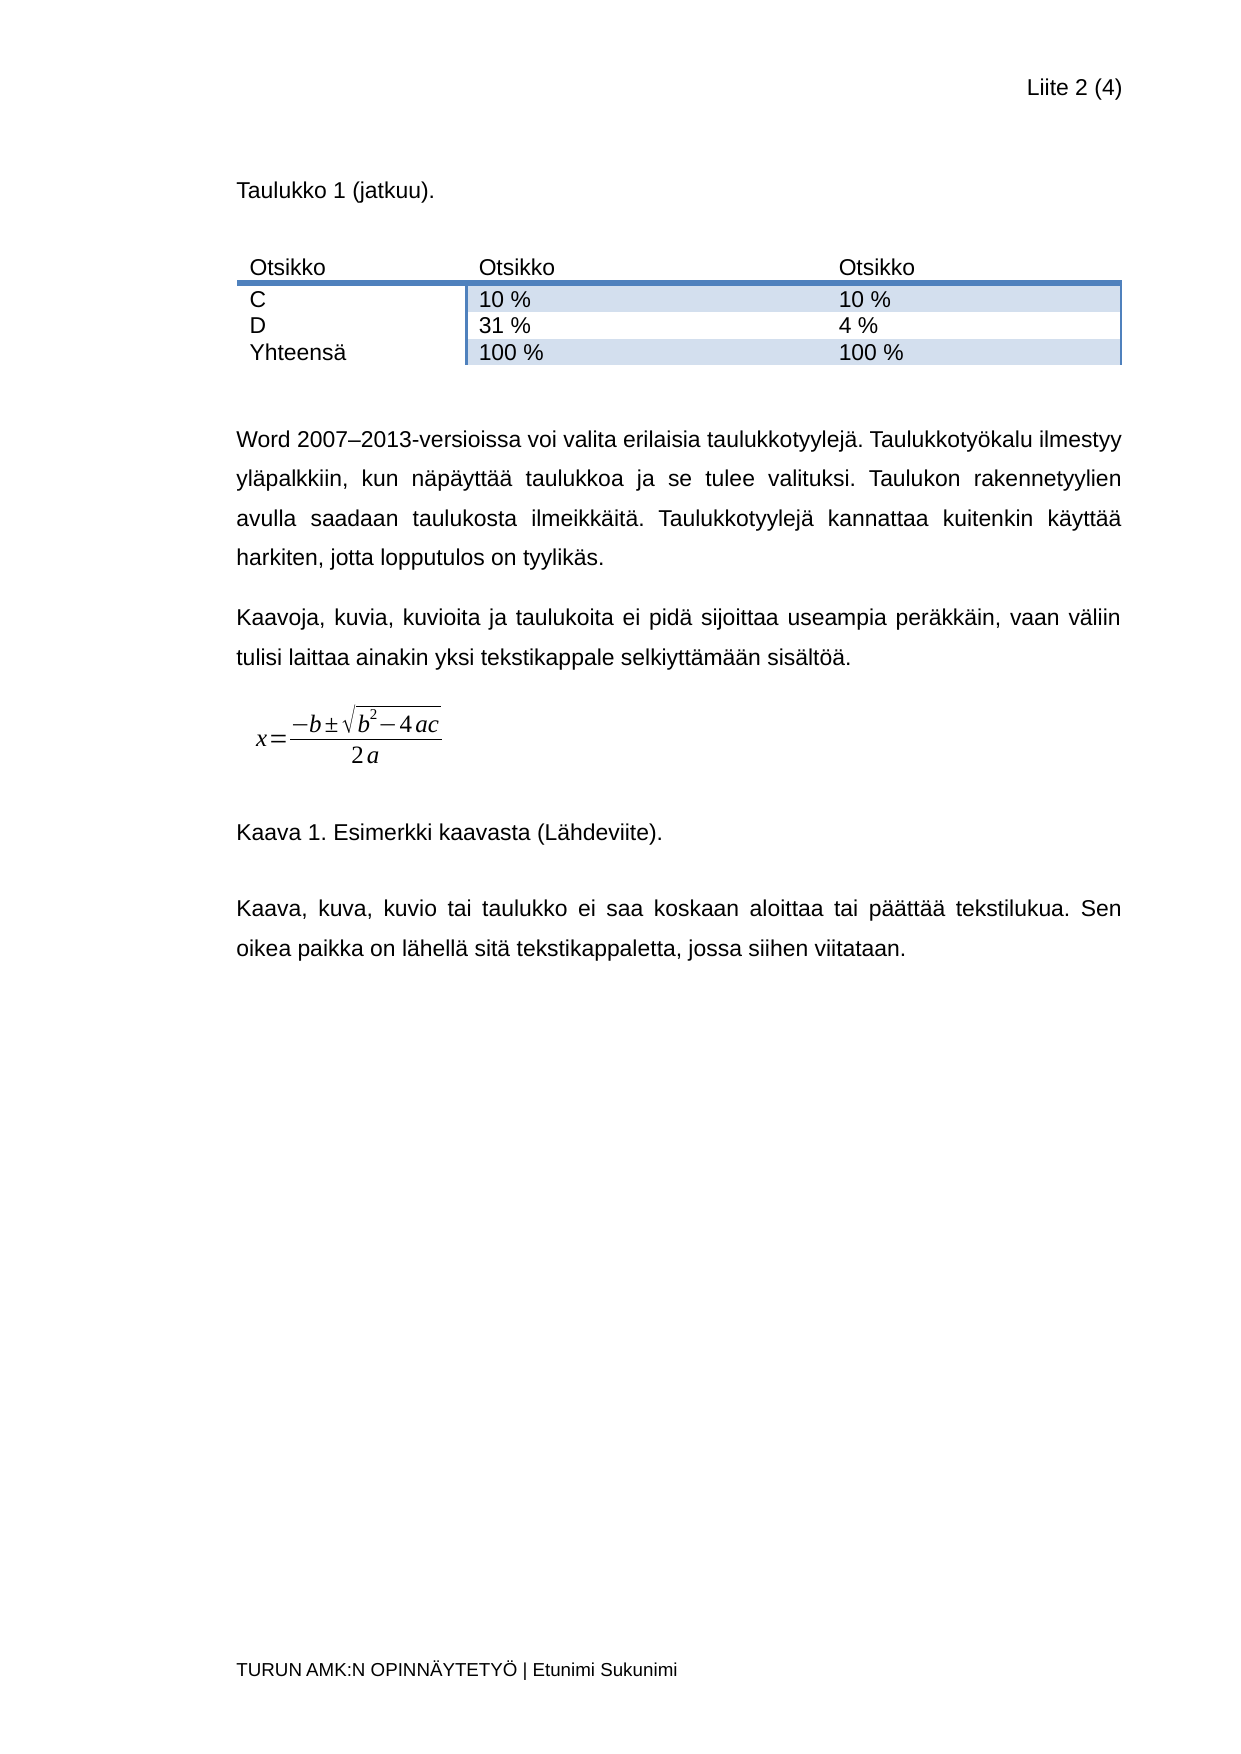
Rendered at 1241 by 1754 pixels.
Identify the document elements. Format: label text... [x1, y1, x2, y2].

table_cell 10 % [468, 286, 826, 312]
table_header Otsikko [466, 254, 826, 280]
text Kaavoja, kuvia, kuvioita ja taulukoita ei pidä sijoittaa useampia peräkkäin, vaan väliin tulisi laittaa ainakin yksi tekstikappale selkiyttämään sisältöä. [236, 604, 1122, 670]
text Kaava 1. Esimerkki kaavasta (Lähdeviite). [236, 819, 1122, 845]
table_cell D [237, 313, 465, 339]
text Taulukko 1 (jatkuu). [236, 177, 1122, 203]
table_cell 100 % [468, 339, 826, 365]
table_cell C [237, 286, 465, 312]
table_header Otsikko [237, 254, 466, 280]
table_cell 10 % [826, 286, 1120, 312]
table_header Otsikko [826, 254, 1121, 280]
table_cell Yhteensä [237, 339, 465, 365]
table_cell 4 % [826, 313, 1120, 339]
table_cell 31 % [468, 313, 826, 339]
text Kaava, kuva, kuvio tai taulukko ei saa koskaan aloittaa tai päättää tekstilukua. Sen oikea paikka on lähellä sitä tekstikappaletta, jossa siihen viitataan. [236, 895, 1122, 961]
text Word 2007–2013-versioissa voi valita erilaisia taulukkotyylejä. Taulukkotyökalu ilmestyy yläpalkkiin, kun näpäyttää taulukkoa ja se tulee valituksi. Taulukon rakennetyylien avulla saadaan taulukosta ilmeikkäitä. Taulukkotyylejä kannattaa kuitenkin käyttää harkiten, jotta lopputulos on tyylikäs. [236, 426, 1122, 570]
table_cell 100 % [826, 339, 1120, 365]
